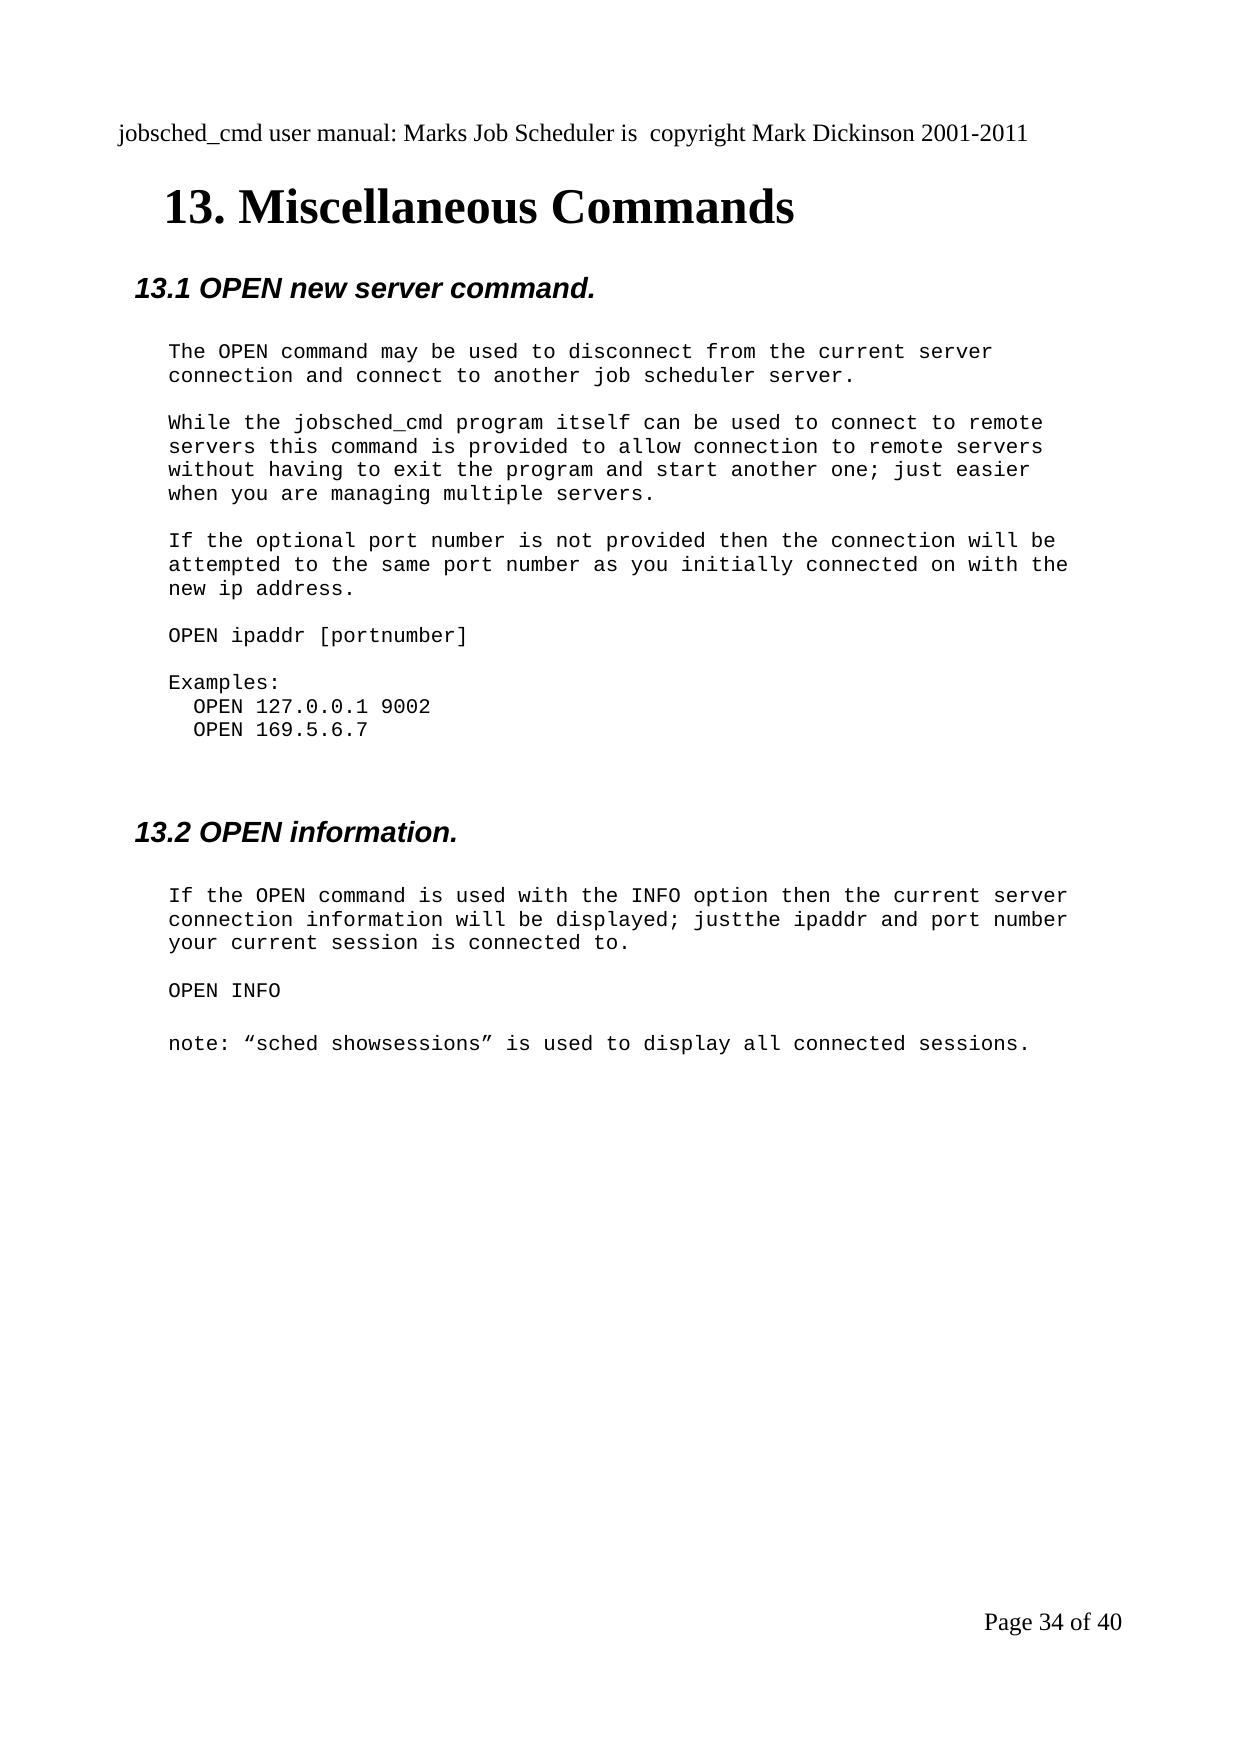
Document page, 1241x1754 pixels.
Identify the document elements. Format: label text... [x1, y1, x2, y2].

text While the jobsched_cmd program itself can be used to connect to remote [118, 412, 1122, 436]
text OPEN 169.5.6.7 [118, 719, 1122, 743]
text If the optional port number is not provided then the connection will be [118, 530, 1122, 554]
text your current session is connected to. [118, 932, 1122, 956]
subtitle 13. Miscellaneous Commands [118, 176, 1122, 234]
text attempted to the same port number as you initially connected on with the [118, 554, 1122, 577]
text Examples: [118, 672, 1122, 696]
text OPEN ipaddr [portnumber] [118, 625, 1122, 648]
text when you are managing multiple servers. [118, 483, 1122, 507]
text connection and connect to another job scheduler server. [118, 365, 1122, 388]
text without having to exit the program and start another one; just easier [118, 459, 1122, 483]
text OPEN INFO [118, 979, 1122, 1003]
subtitle 13.1 OPEN new server command. [118, 271, 1122, 305]
text servers this command is provided to allow connection to remote servers [118, 436, 1122, 459]
text connection information will be displayed; justthe ipaddr and port number [118, 909, 1122, 932]
text The OPEN command may be used to disconnect from the current server [118, 341, 1122, 365]
text OPEN 127.0.0.1 9002 [118, 696, 1122, 719]
text note: “sched showsessions” is used to display all connected sessions. [118, 1033, 1122, 1056]
text If the OPEN command is used with the INFO option then the current server [118, 885, 1122, 909]
text new ip address. [118, 577, 1122, 601]
subtitle 13.2 OPEN information. [118, 815, 1122, 849]
